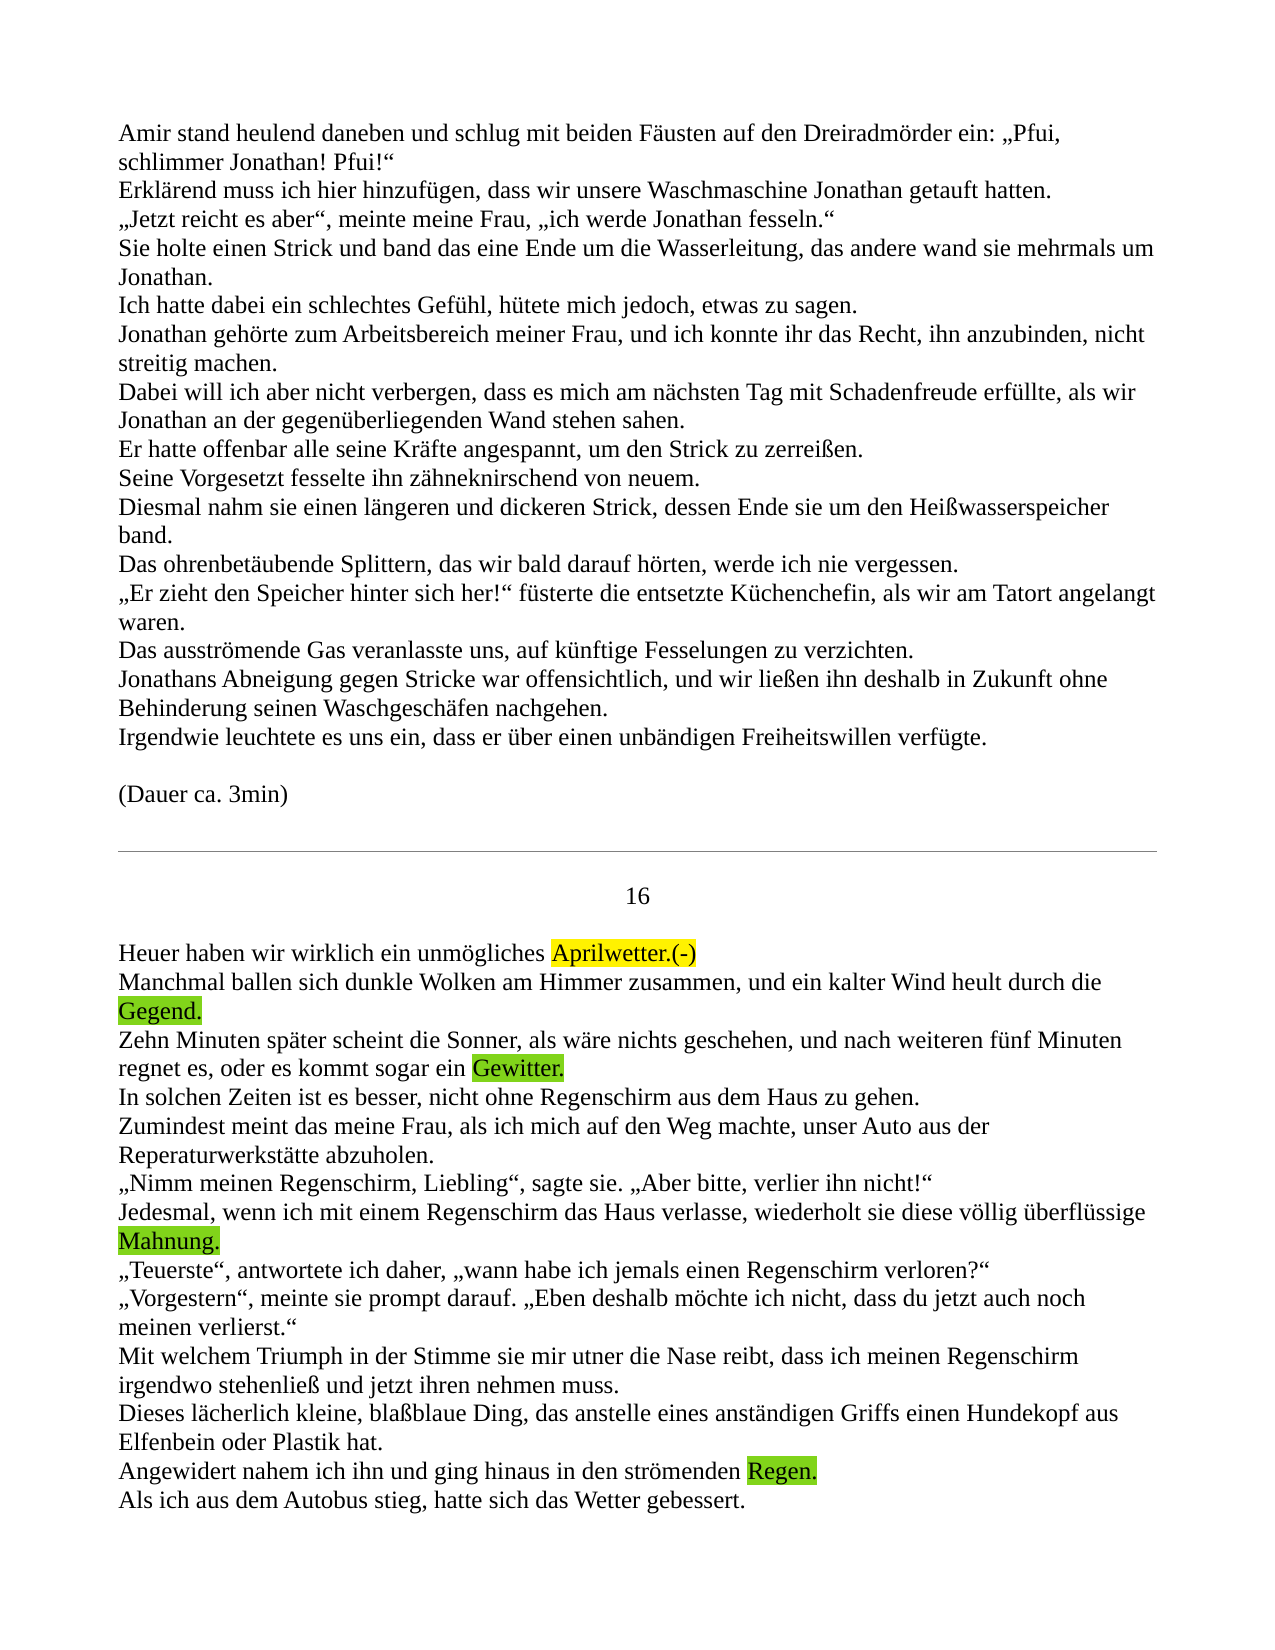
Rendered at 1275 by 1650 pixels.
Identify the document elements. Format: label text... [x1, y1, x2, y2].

text Dabei will ich aber nicht verbergen, dass es mich am nächsten Tag mit Schadenfreude erfüllte, als wir Jonathan an der gegenüberliegenden Wand stehen sahen. [118, 377, 1157, 434]
text Er hatte offenbar alle seine Kräfte angespannt, um den Strick zu zerreißen. [118, 434, 1157, 463]
text Manchmal ballen sich dunkle Wolken am Himmer zusammen, und ein kalter Wind heult durch die Gegend. [118, 967, 1157, 1025]
text Heuer haben wir wirklich ein unmögliches Aprilwetter.(-) [118, 938, 1157, 967]
text Jedesmal, wenn ich mit einem Regenschirm das Haus verlasse, wiederholt sie diese völlig überflüssige Mahnung. [118, 1197, 1157, 1255]
text Diesmal nahm sie einen längeren und dickeren Strick, dessen Ende sie um den Heißwasserspeicher band. [118, 492, 1157, 549]
text Dieses lächerlich kleine, blaßblaue Ding, das anstelle eines anständigen Griffs einen Hundekopf aus Elfenbein oder Plastik hat. [118, 1398, 1157, 1456]
text „Vorgestern“, meinte sie prompt darauf. „Eben deshalb möchte ich nicht, dass du jetzt auch noch meinen verlierst.“ [118, 1283, 1157, 1341]
text In solchen Zeiten ist es besser, nicht ohne Regenschirm aus dem Haus zu gehen. [118, 1082, 1157, 1111]
text „Jetzt reicht es aber“, meinte meine Frau, „ich werde Jonathan fesseln.“ [118, 204, 1157, 233]
text Mit welchem Triumph in der Stimme sie mir utner die Nase reibt, dass ich meinen Regenschirm irgendwo stehenließ und jetzt ihren nehmen muss. [118, 1341, 1157, 1398]
text Ich hatte dabei ein schlechtes Gefühl, hütete mich jedoch, etwas zu sagen. [118, 291, 1157, 319]
text Als ich aus dem Autobus stieg, hatte sich das Wetter gebessert. [118, 1485, 1157, 1513]
text Erklärend muss ich hier hinzufügen, dass wir unsere Waschmaschine Jonathan getauft hatten. [118, 176, 1157, 204]
text „Nimm meinen Regenschirm, Liebling“, sagte sie. „Aber bitte, verlier ihn nicht!“ [118, 1168, 1157, 1197]
text Zumindest meint das meine Frau, als ich mich auf den Weg machte, unser Auto aus der Reperaturwerkstätte abzuholen. [118, 1111, 1157, 1168]
text Angewidert nahem ich ihn und ging hinaus in den strömenden Regen. [118, 1456, 1157, 1485]
text Amir stand heulend daneben und schlug mit beiden Fäusten auf den Dreiradmörder ein: „Pfui, schlimmer Jonathan! Pfui!“ [118, 118, 1157, 176]
text Das ohrenbetäubende Splittern, das wir bald darauf hörten, werde ich nie vergessen. [118, 549, 1157, 578]
text Das ausströmende Gas veranlasste uns, auf künftige Fesselungen zu verzichten. [118, 636, 1157, 664]
text „Er zieht den Speicher hinter sich her!“ füsterte die entsetzte Küchenchefin, als wir am Tatort angelangt waren. [118, 578, 1157, 636]
text Jonathan gehörte zum Arbeitsbereich meiner Frau, und ich konnte ihr das Recht, ihn anzubinden, nicht streitig machen. [118, 319, 1157, 377]
text Zehn Minuten später scheint die Sonner, als wäre nichts geschehen, und nach weiteren fünf Minuten regnet es, oder es kommt sogar ein Gewitter. [118, 1025, 1157, 1082]
text 16 [118, 881, 1157, 910]
text „Teuerste“, antwortete ich daher, „wann habe ich jemals einen Regenschirm verloren?“ [118, 1255, 1157, 1283]
text (Dauer ca. 3min) [118, 779, 1157, 808]
text Irgendwie leuchtete es uns ein, dass er über einen unbändigen Freiheitswillen verfügte. [118, 722, 1157, 751]
text Sie holte einen Strick und band das eine Ende um die Wasserleitung, das andere wand sie mehrmals um Jonathan. [118, 233, 1157, 291]
text Seine Vorgesetzt fesselte ihn zähneknirschend von neuem. [118, 463, 1157, 492]
text Jonathans Abneigung gegen Stricke war offensichtlich, und wir ließen ihn deshalb in Zukunft ohne Behinderung seinen Waschgeschäfen nachgehen. [118, 664, 1157, 722]
